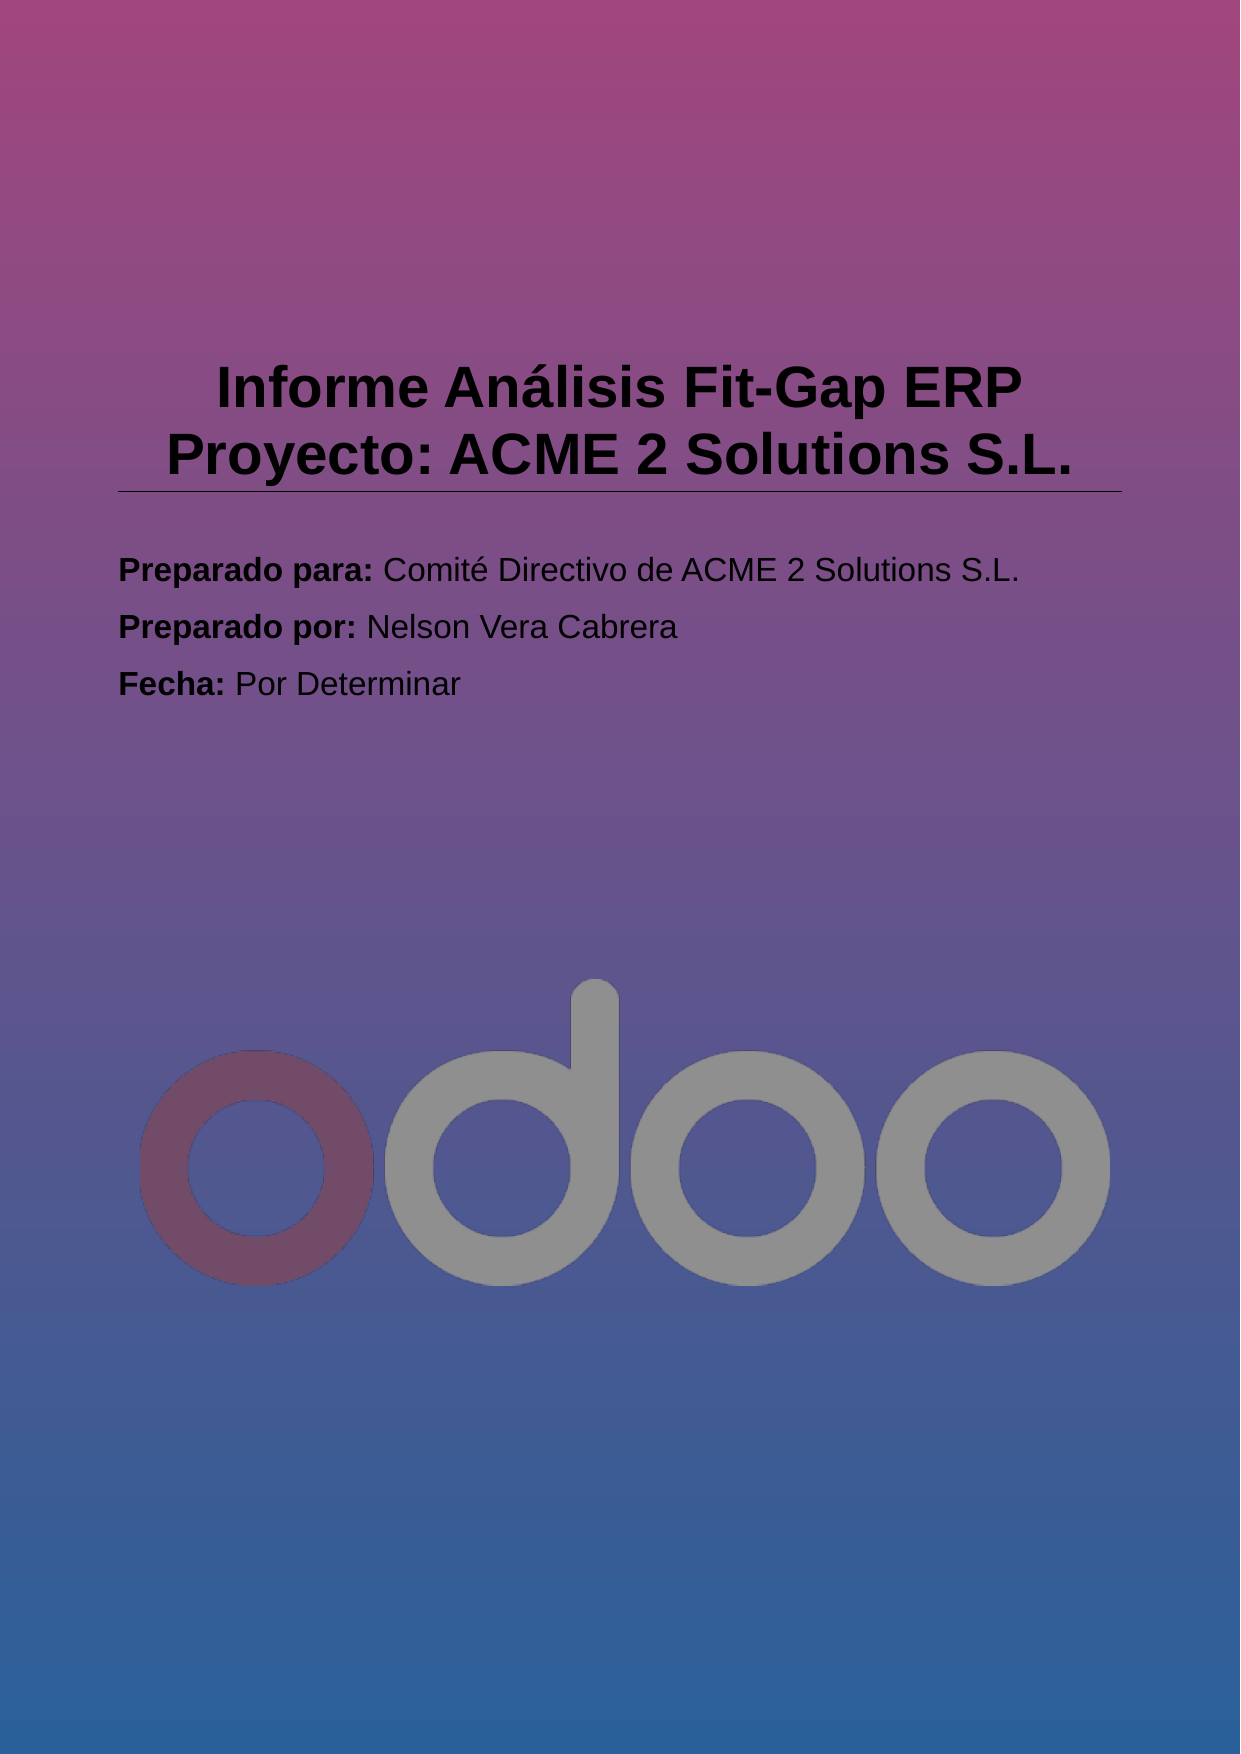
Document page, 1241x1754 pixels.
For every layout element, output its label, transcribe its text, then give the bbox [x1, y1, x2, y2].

subtitle Fecha: Por Determinar [118, 664, 1122, 702]
subtitle Preparado por: Nelson Vera Cabrera [118, 607, 1122, 645]
title Informe Análisis Fit-Gap ERP Proyecto: ACME 2 Solutions S.L. [118, 352, 1122, 491]
subtitle Preparado para: Comité Directivo de ACME 2 Solutions S.L. [118, 511, 1122, 588]
picture [139, 979, 1110, 1286]
